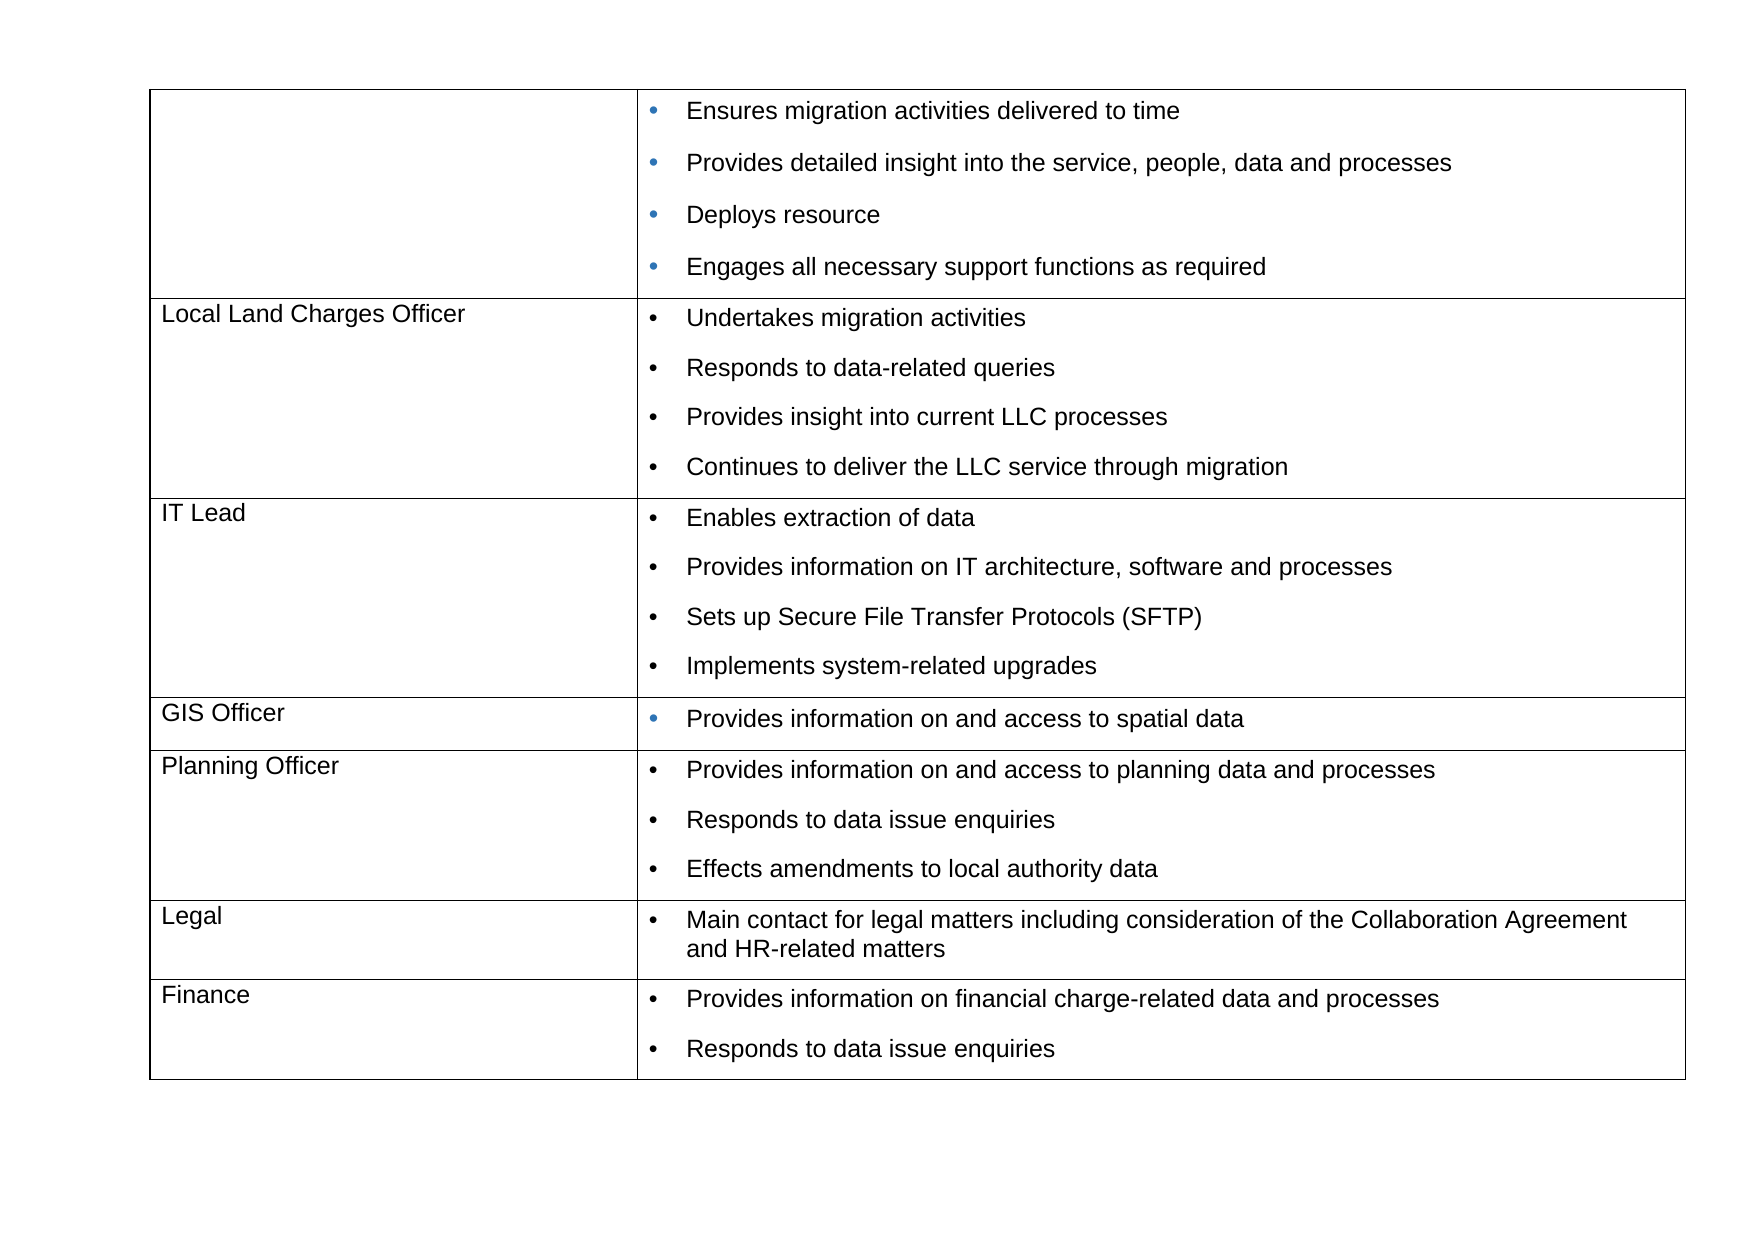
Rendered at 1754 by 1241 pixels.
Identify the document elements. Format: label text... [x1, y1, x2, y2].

table_cell Planning Officer [151, 751, 637, 900]
table_cell Main contact for legal matters including consideration of the Collaboration Agreement and HR-related matters [638, 901, 1685, 979]
table_cell [151, 90, 637, 298]
table_cell IT Lead [151, 499, 637, 697]
table_cell Primary contact within the local authority Works closely with the HMLR Delivery Manager Ensures migration activities delivered to time Provides detailed insight into the service, people, data and processes Deploys resource Engages all necessary support functions as required [638, 90, 1685, 298]
table_cell Finance [151, 980, 637, 1079]
table_cell Provides information on and access to planning data and processes Responds to data issue enquiries Effects amendments to local authority data [638, 751, 1685, 900]
table_cell Provides information on and access to spatial data [638, 698, 1685, 750]
table_cell Legal [151, 901, 637, 979]
table_cell GIS Officer [151, 698, 637, 750]
table_cell Local Land Charges Officer [151, 299, 637, 497]
table_cell Provides information on financial charge-related data and processes Responds to data issue enquiries [638, 980, 1685, 1079]
table_cell Undertakes migration activities Responds to data-related queries Provides insight into current LLC processes Continues to deliver the LLC service through migration [638, 299, 1685, 497]
table_cell Enables extraction of data Provides information on IT architecture, software and processes Sets up Secure File Transfer Protocols (SFTP) Implements system-related upgrades [638, 499, 1685, 697]
